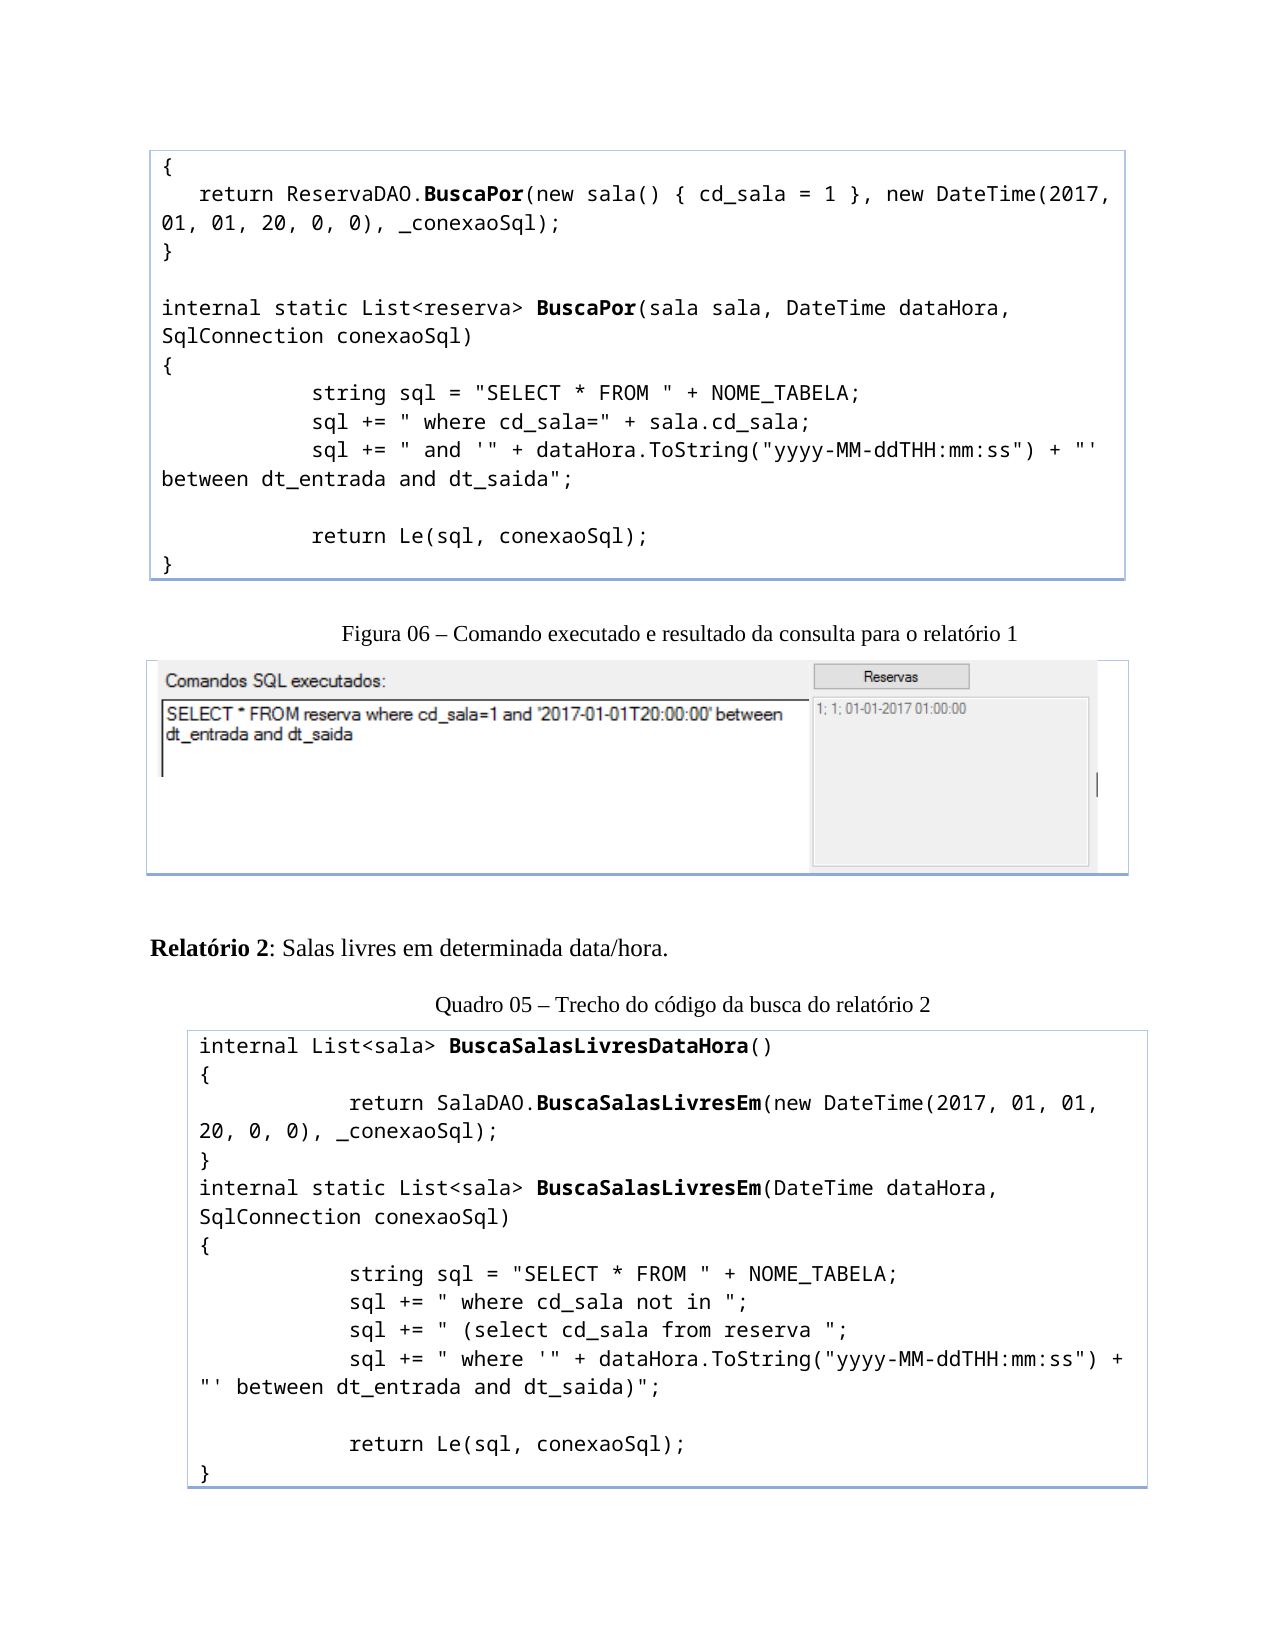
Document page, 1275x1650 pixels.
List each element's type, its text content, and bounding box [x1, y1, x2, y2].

table_header { return ReservaDAO.BuscaPor(new sala() { cd_sala = 1 }, new DateTime(2017, 01, 01, 20, 0, 0), _conexaoSql); } internal static List<reserva> BuscaPor(sala sala, DateTime dataHora, SqlConnection conexaoSql) { string sql = "SELECT * FROM " + NOME_TABELA; sql += " where cd_sala=" + sala.cd_sala; sql += " and '" + dataHora.ToString("yyyy-MM-ddTHH:mm:ss") + "' between dt_entrada and dt_saida"; return Le(sql, conexaoSql); } [151, 151, 1124, 578]
text Quadro 05 – Trecho do código da busca do relatório 2 [150, 991, 1127, 1017]
table_header [1098, 661, 1128, 872]
text Relatório 2: Salas livres em determinada data/hora. [150, 933, 1125, 962]
table_header [147, 661, 809, 872]
text Figura 06 – Comando executado e resultado da consulta para o relatório 1 [150, 620, 1127, 647]
table_header internal List<sala> BuscaSalasLivresDataHora() { return SalaDAO.BuscaSalasLivresEm(new DateTime(2017, 01, 01, 20, 0, 0), _conexaoSql); } internal static List<sala> BuscaSalasLivresEm(DateTime dataHora, SqlConnection conexaoSql) { string sql = "SELECT * FROM " + NOME_TABELA; sql += " where cd_sala not in "; sql += " (select cd_sala from reserva "; sql += " where '" + dataHora.ToString("yyyy-MM-ddTHH:mm:ss") + "' between dt_entrada and dt_saida)"; return Le(sql, conexaoSql); } [188, 1031, 1147, 1486]
